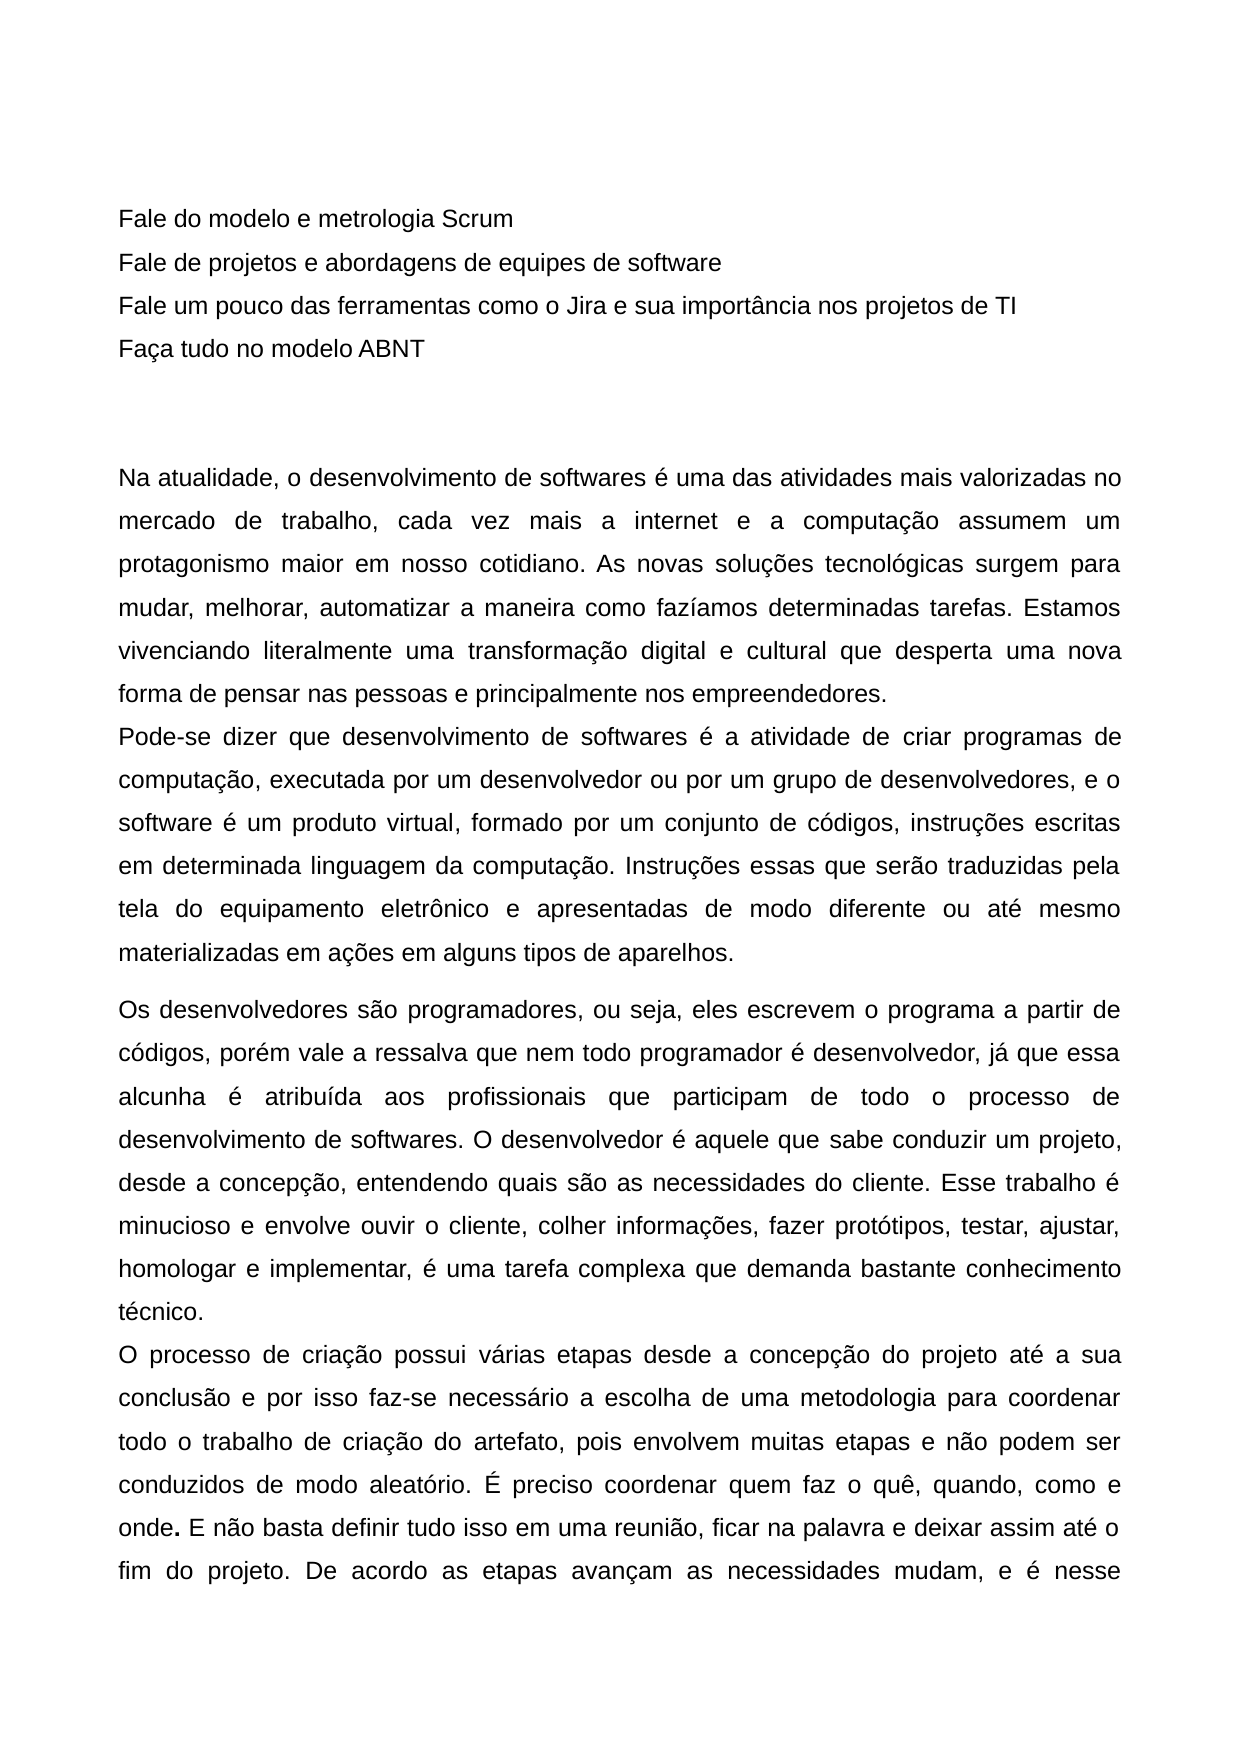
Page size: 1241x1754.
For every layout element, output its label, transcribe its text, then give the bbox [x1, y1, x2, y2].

text Na atualidade, o desenvolvimento de softwares é uma das atividades mais valorizadas no mercado de trabalho, cada vez mais a internet e a computação assumem um protagonismo maior em nosso cotidiano. As novas soluções tecnológicas surgem para mudar, melhorar, automatizar a maneira como fazíamos determinadas tarefas. Estamos vivenciando literalmente uma transformação digital e cultural que desperta uma nova forma de pensar nas pessoas e principalmente nos empreendedores. [118, 463, 1122, 707]
text Fale do modelo e metrologia Scrum [118, 204, 1122, 233]
text Faça tudo no modelo ABNT [118, 334, 1122, 362]
text Pode-se dizer que desenvolvimento de softwares é a atividade de criar programas de computação, executada por um desenvolvedor ou por um grupo de desenvolvedores, e o software é um produto virtual, formado por um conjunto de códigos, instruções escritas em determinada linguagem da computação. Instruções essas que serão traduzidas pela tela do equipamento eletrônico e apresentadas de modo diferente ou até mesmo materializadas em ações em alguns tipos de aparelhos. [118, 722, 1122, 966]
text Fale de projetos e abordagens de equipes de software [118, 247, 1122, 276]
text Fale um pouco das ferramentas como o Jira e sua importância nos projetos de TI [118, 291, 1122, 319]
text O processo de criação possui várias etapas desde a concepção do projeto até a sua conclusão e por isso faz-se necessário a escolha de uma metodologia para coordenar todo o trabalho de criação do artefato, pois envolvem muitas etapas e não podem ser conduzidos de modo aleatório. É preciso coordenar quem faz o quê, quando, como e onde. E não basta definir tudo isso em uma reunião, ficar na palavra e deixar assim até o fim do projeto. De acordo as etapas avançam as necessidades mudam, e é nesse [118, 1340, 1122, 1584]
text Os desenvolvedores são programadores, ou seja, eles escrevem o programa a partir de códigos, porém vale a ressalva que nem todo programador é desenvolvedor, já que essa alcunha é atribuída aos profissionais que participam de todo o processo de desenvolvimento de softwares. O desenvolvedor é aquele que sabe conduzir um projeto, desde a concepção, entendendo quais são as necessidades do cliente. Esse trabalho é minucioso e envolve ouvir o cliente, colher informações, fazer protótipos, testar, ajustar, homologar e implementar, é uma tarefa complexa que demanda bastante conhecimento técnico. [118, 995, 1122, 1326]
